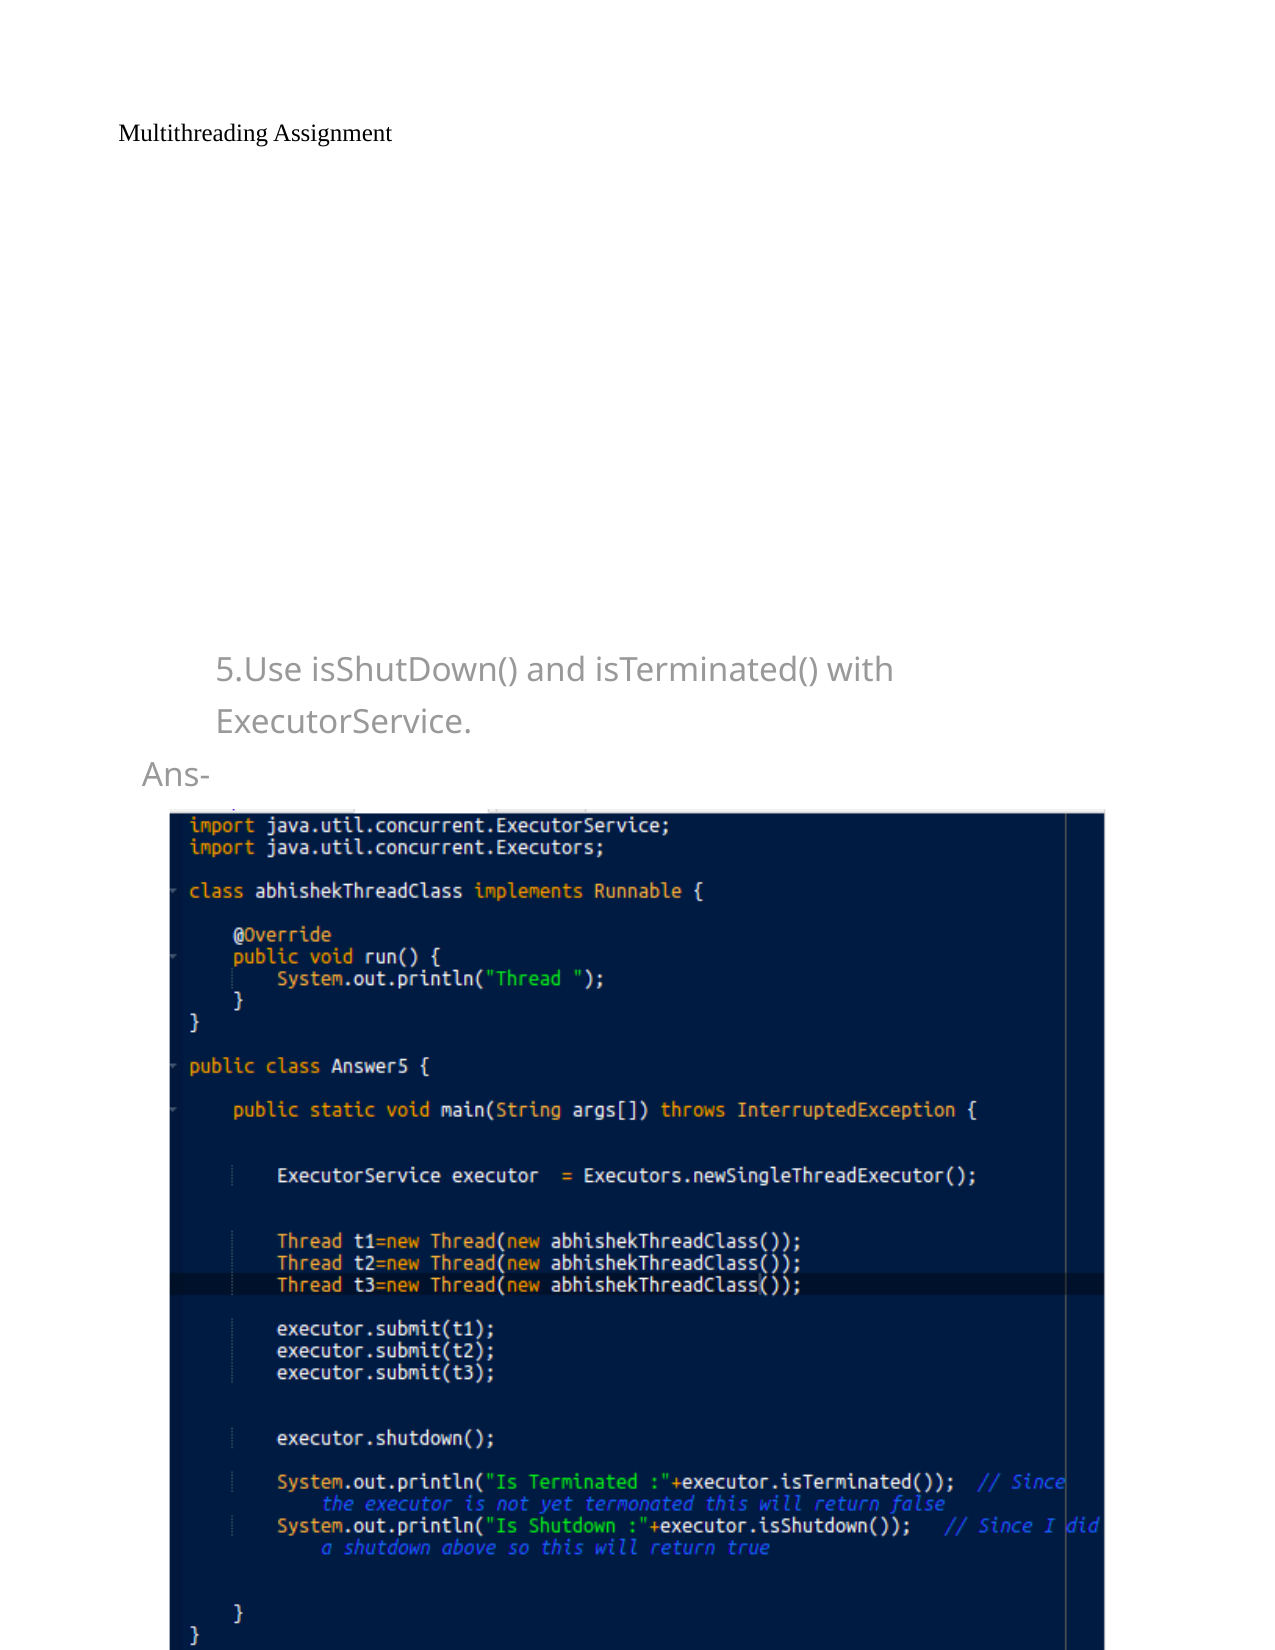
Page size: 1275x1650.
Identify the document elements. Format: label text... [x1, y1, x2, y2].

list Use isShutDown() and isTerminated() with ExecutorService. [142, 646, 1157, 744]
picture [169, 809, 1106, 1650]
text Ans- [142, 750, 1157, 796]
